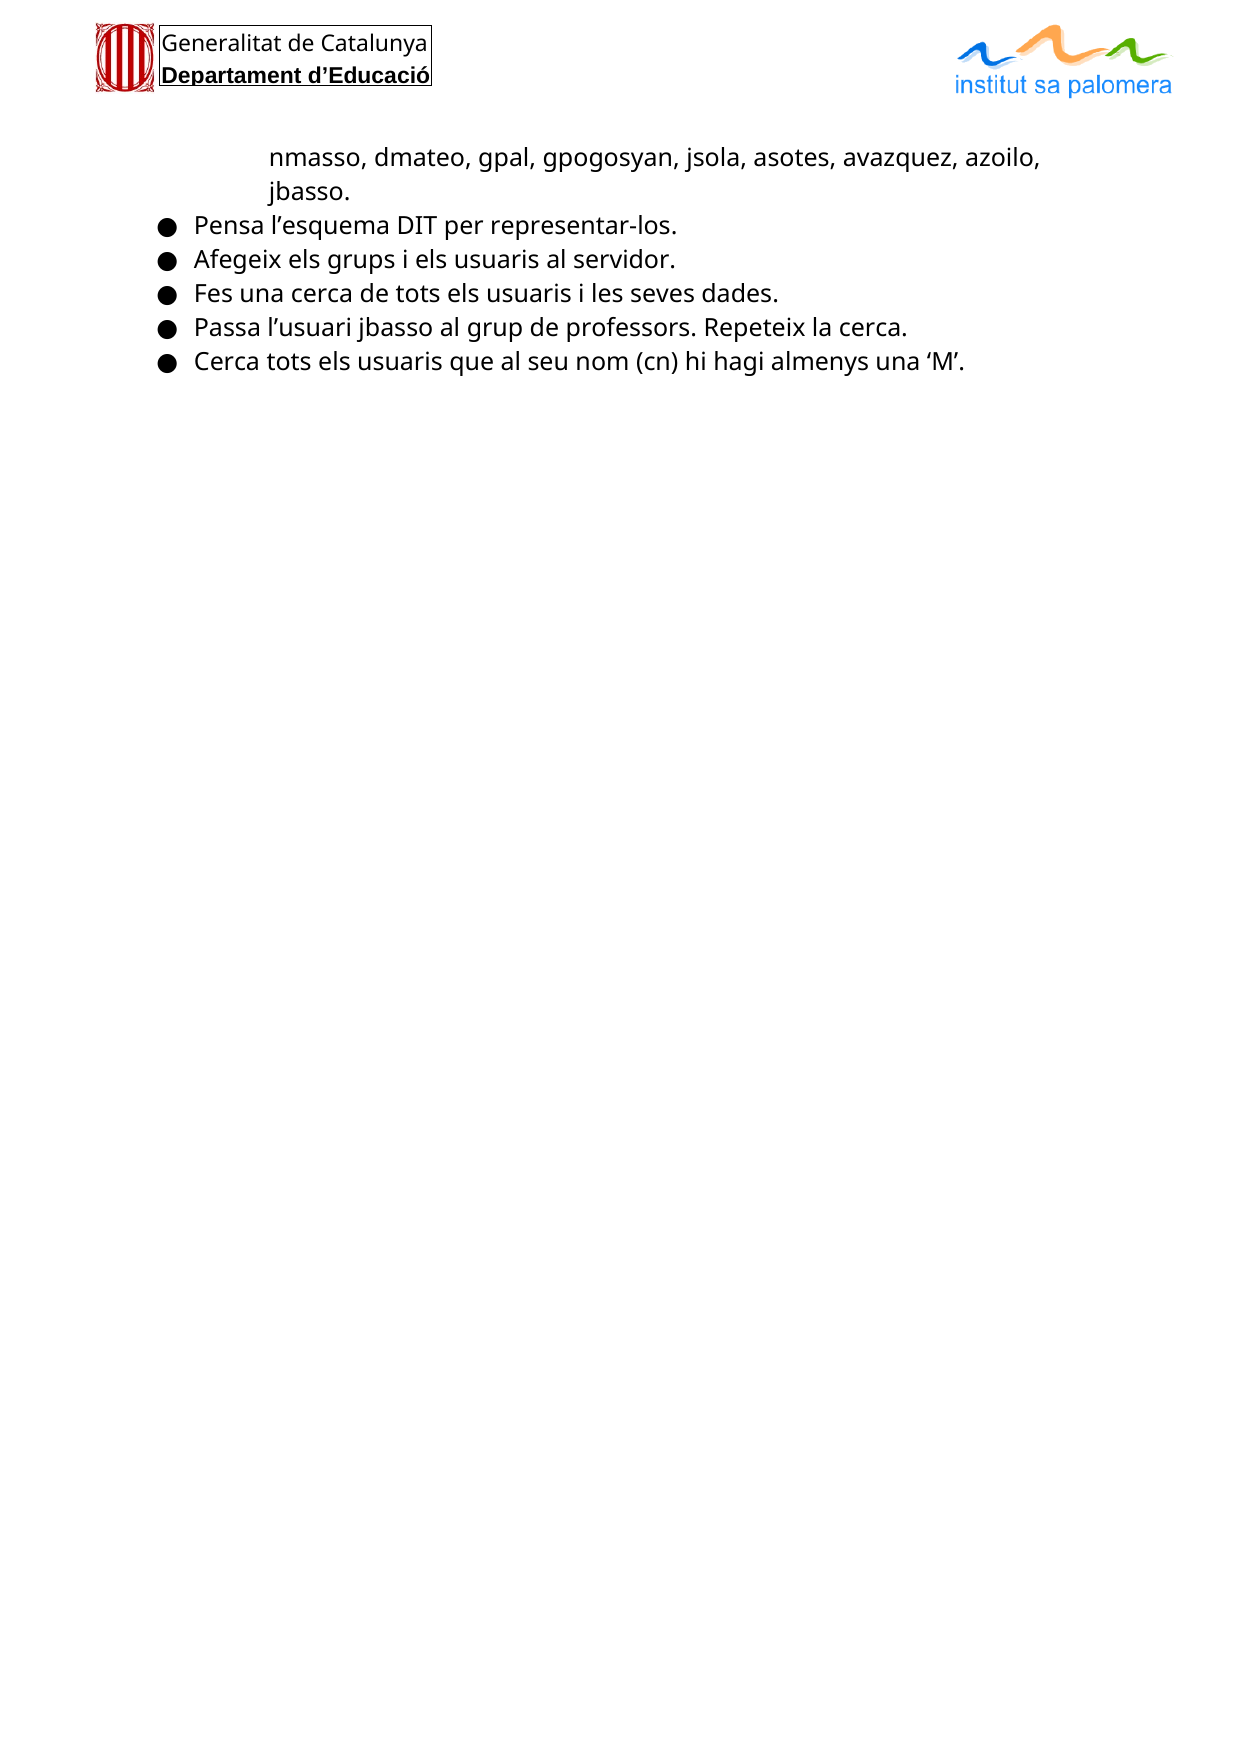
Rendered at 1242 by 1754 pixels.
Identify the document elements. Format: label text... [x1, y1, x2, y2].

list Passa l’usuari jbasso al grup de professors. Repeteix la cerca. [156, 310, 1133, 344]
list nmasso, dmateo, gpal, gpogosyan, jsola, asotes, avazquez, azoilo, jbasso. [231, 139, 1122, 208]
list Cerca tots els usuaris que al seu nom (cn) hi hagi almenys una ‘M’. [156, 344, 1133, 378]
list Pensa l’esquema DIT per representar-los. [156, 208, 1133, 242]
picture [95, 22, 155, 94]
list Afegeix els grups i els usuaris al servidor. [156, 242, 1133, 276]
picture [948, 21, 1177, 102]
list Fes una cerca de tots els usuaris i les seves dades. [156, 276, 1133, 310]
